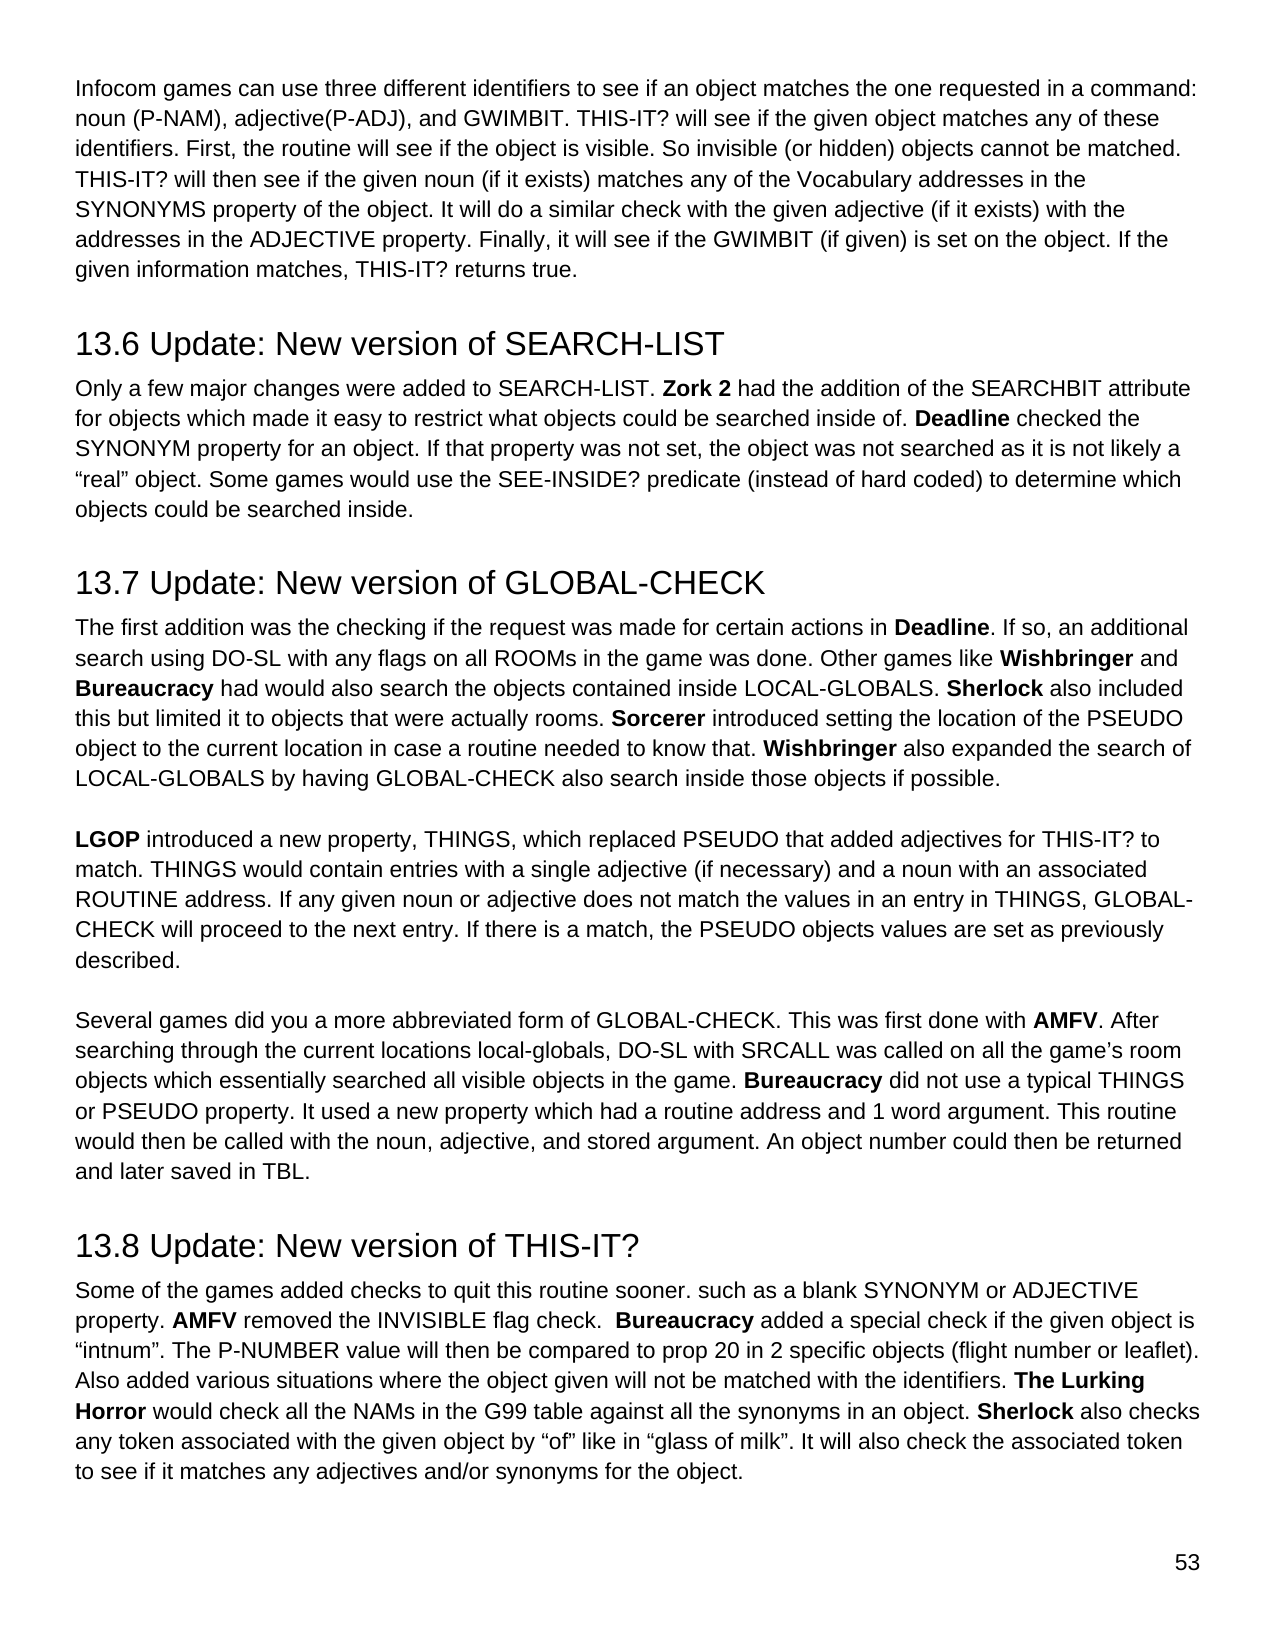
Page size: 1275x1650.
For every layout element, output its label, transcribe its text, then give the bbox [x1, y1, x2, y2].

text LGOP introduced a new property, THINGS, which replaced PSEUDO that added adjectives for THIS-IT? to match. THINGS would contain entries with a single adjective (if necessary) and a noun with an associated ROUTINE address. If any given noun or adjective does not match the values in an entry in THINGS, GLOBAL-CHECK will proceed to the next entry. If there is a match, the PSEUDO objects values are set as previously described. [75, 826, 1200, 973]
subtitle 13.6 Update: New version of SEARCH-LIST [75, 324, 1200, 362]
text Only a few major changes were added to SEARCH-LIST. Zork 2 had the addition of the SEARCHBIT attribute for objects which made it easy to restrict what objects could be searched inside of. Deadline checked the SYNONYM property for an object. If that property was not set, the object was not searched as it is not likely a “real” object. Some games would use the SEE-INSIDE? predicate (instead of hard coded) to determine which objects could be searched inside. [75, 375, 1200, 522]
text Some of the games added checks to quit this routine sooner. such as a blank SYNONYM or ADJECTIVE property. AMFV removed the INVISIBLE flag check. Bureaucracy added a special check if the given object is “intnum”. The P-NUMBER value will then be compared to prop 20 in 2 specific objects (flight number or leaflet). Also added various situations where the object given will not be matched with the identifiers. The Lurking Horror would check all the NAMs in the G99 table against all the synonyms in an object. Sherlock also checks any token associated with the given object by “of” like in “glass of milk”. It will also check the associated token to see if it matches any adjectives and/or synonyms for the object. [75, 1277, 1200, 1484]
text Infocom games can use three different identifiers to see if an object matches the one requested in a command: noun (P-NAM), adjective(P-ADJ), and GWIMBIT. THIS-IT? will see if the given object matches any of these identifiers. First, the routine will see if the object is visible. So invisible (or hidden) objects cannot be matched. THIS-IT? will then see if the given noun (if it exists) matches any of the Vocabulary addresses in the SYNONYMS property of the object. It will do a similar check with the given adjective (if it exists) with the addresses in the ADJECTIVE property. Finally, it will see if the GWIMBIT (if given) is set on the object. If the given information matches, THIS-IT? returns true. [75, 75, 1200, 283]
text The first addition was the checking if the request was made for certain actions in Deadline. If so, an additional search using DO-SL with any flags on all ROOMs in the game was done. Other games like Wishbringer and Bureaucracy had would also search the objects contained inside LOCAL-GLOBALS. Sherlock also included this but limited it to objects that were actually rooms. Sorcerer introduced setting the location of the PSEUDO object to the current location in case a routine needed to know that. Wishbringer also expanded the search of LOCAL-GLOBALS by having GLOBAL-CHECK also search inside those objects if possible. [75, 614, 1200, 792]
subtitle 13.8 Update: New version of THIS-IT? [75, 1226, 1200, 1264]
subtitle 13.7 Update: New version of GLOBAL-CHECK [75, 563, 1200, 602]
text Several games did you a more abbreviated form of GLOBAL-CHECK. This was first done with AMFV. After searching through the current locations local-globals, DO-SL with SRCALL was called on all the game’s room objects which essentially searched all visible objects in the game. Bureaucracy did not use a typical THINGS or PSEUDO property. It used a new property which had a routine address and 1 word argument. This routine would then be called with the noun, adjective, and stored argument. An object number could then be returned and later saved in TBL. [75, 1007, 1200, 1184]
